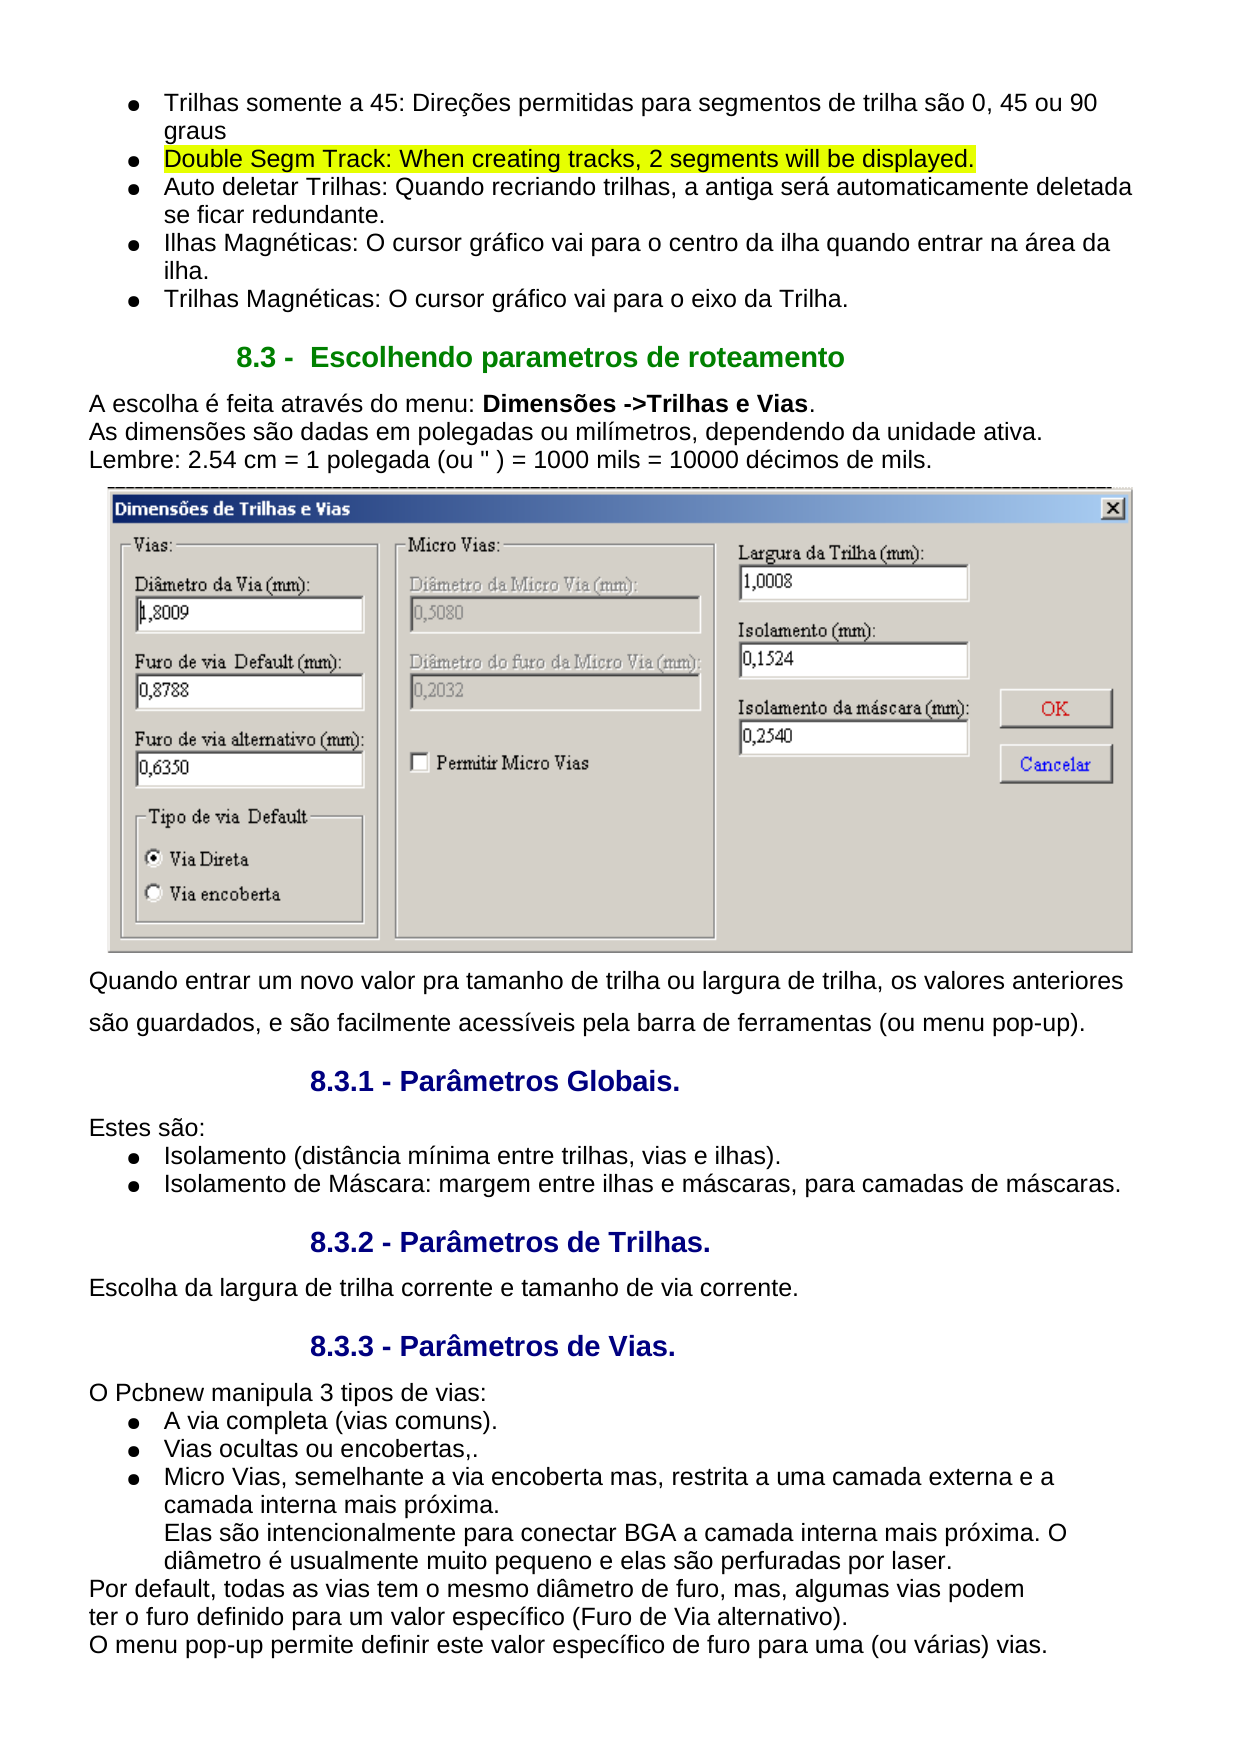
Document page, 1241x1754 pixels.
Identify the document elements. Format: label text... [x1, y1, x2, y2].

list Double Segm Track: When creating tracks, 2 segments will be displayed. [126, 144, 1152, 173]
subtitle Parâmetros de Trilhas. [236, 1226, 1152, 1258]
picture [107, 487, 1133, 953]
list A via completa (vias comuns). [126, 1407, 1152, 1435]
subtitle Escolhendo parametros de roteamento [162, 341, 1152, 373]
list Ilhas Magnéticas: O cursor gráfico vai para o centro da ilha quando entrar na área da ilha. [126, 229, 1152, 285]
list Micro Vias, semelhante a via encoberta mas, restrita a uma camada externa e a camada interna mais próxima. Elas são intencionalmente para conectar BGA a camada interna mais próxima. O diâmetro é usualmente muito pequeno e elas são perfuradas por laser. [126, 1463, 1152, 1575]
list Auto deletar Trilhas: Quando recriando trilhas, a antiga será automaticamente deletada se ficar redundante. [126, 173, 1152, 229]
list Isolamento (distância mínima entre trilhas, vias e ilhas). [126, 1142, 1152, 1169]
text Quando entrar um novo valor pra tamanho de trilha ou largura de trilha, os valores anteriores são guardados, e são facilmente acessíveis pela barra de ferramentas (ou menu pop-up). [88, 967, 1152, 1037]
text Escolha da largura de trilha corrente e tamanho de via corrente. [88, 1274, 1152, 1302]
text Lembre: 2.54 cm = 1 polegada (ou " ) = 1000 mils = 10000 décimos de mils. [88, 446, 1152, 473]
subtitle Parâmetros Globais. [236, 1065, 1152, 1097]
text Por default, todas as vias tem o mesmo diâmetro de furo, mas, algumas vias podem [88, 1575, 1152, 1603]
list Vias ocultas ou encobertas,. [126, 1435, 1152, 1463]
list Isolamento de Máscara: margem entre ilhas e máscaras, para camadas de máscaras. [126, 1169, 1152, 1198]
text O Pcbnew manipula 3 tipos de vias: [88, 1379, 1152, 1407]
list Trilhas Magnéticas: O cursor gráfico vai para o eixo da Trilha. [126, 285, 1152, 313]
text ter o furo definido para um valor específico (Furo de Via alternativo). [88, 1603, 1152, 1631]
text A escolha é feita através do menu: Dimensões ->Trilhas e Vias. [88, 389, 1152, 417]
text Estes são: [88, 1113, 1152, 1142]
text O menu pop-up permite definir este valor específico de furo para uma (ou várias) vias. [88, 1631, 1152, 1659]
text As dimensões são dadas em polegadas ou milímetros, dependendo da unidade ativa. [88, 417, 1152, 446]
subtitle Parâmetros de Vias. [236, 1330, 1152, 1363]
list Trilhas somente a 45: Direções permitidas para segmentos de trilha são 0, 45 ou 90 graus [126, 88, 1152, 144]
